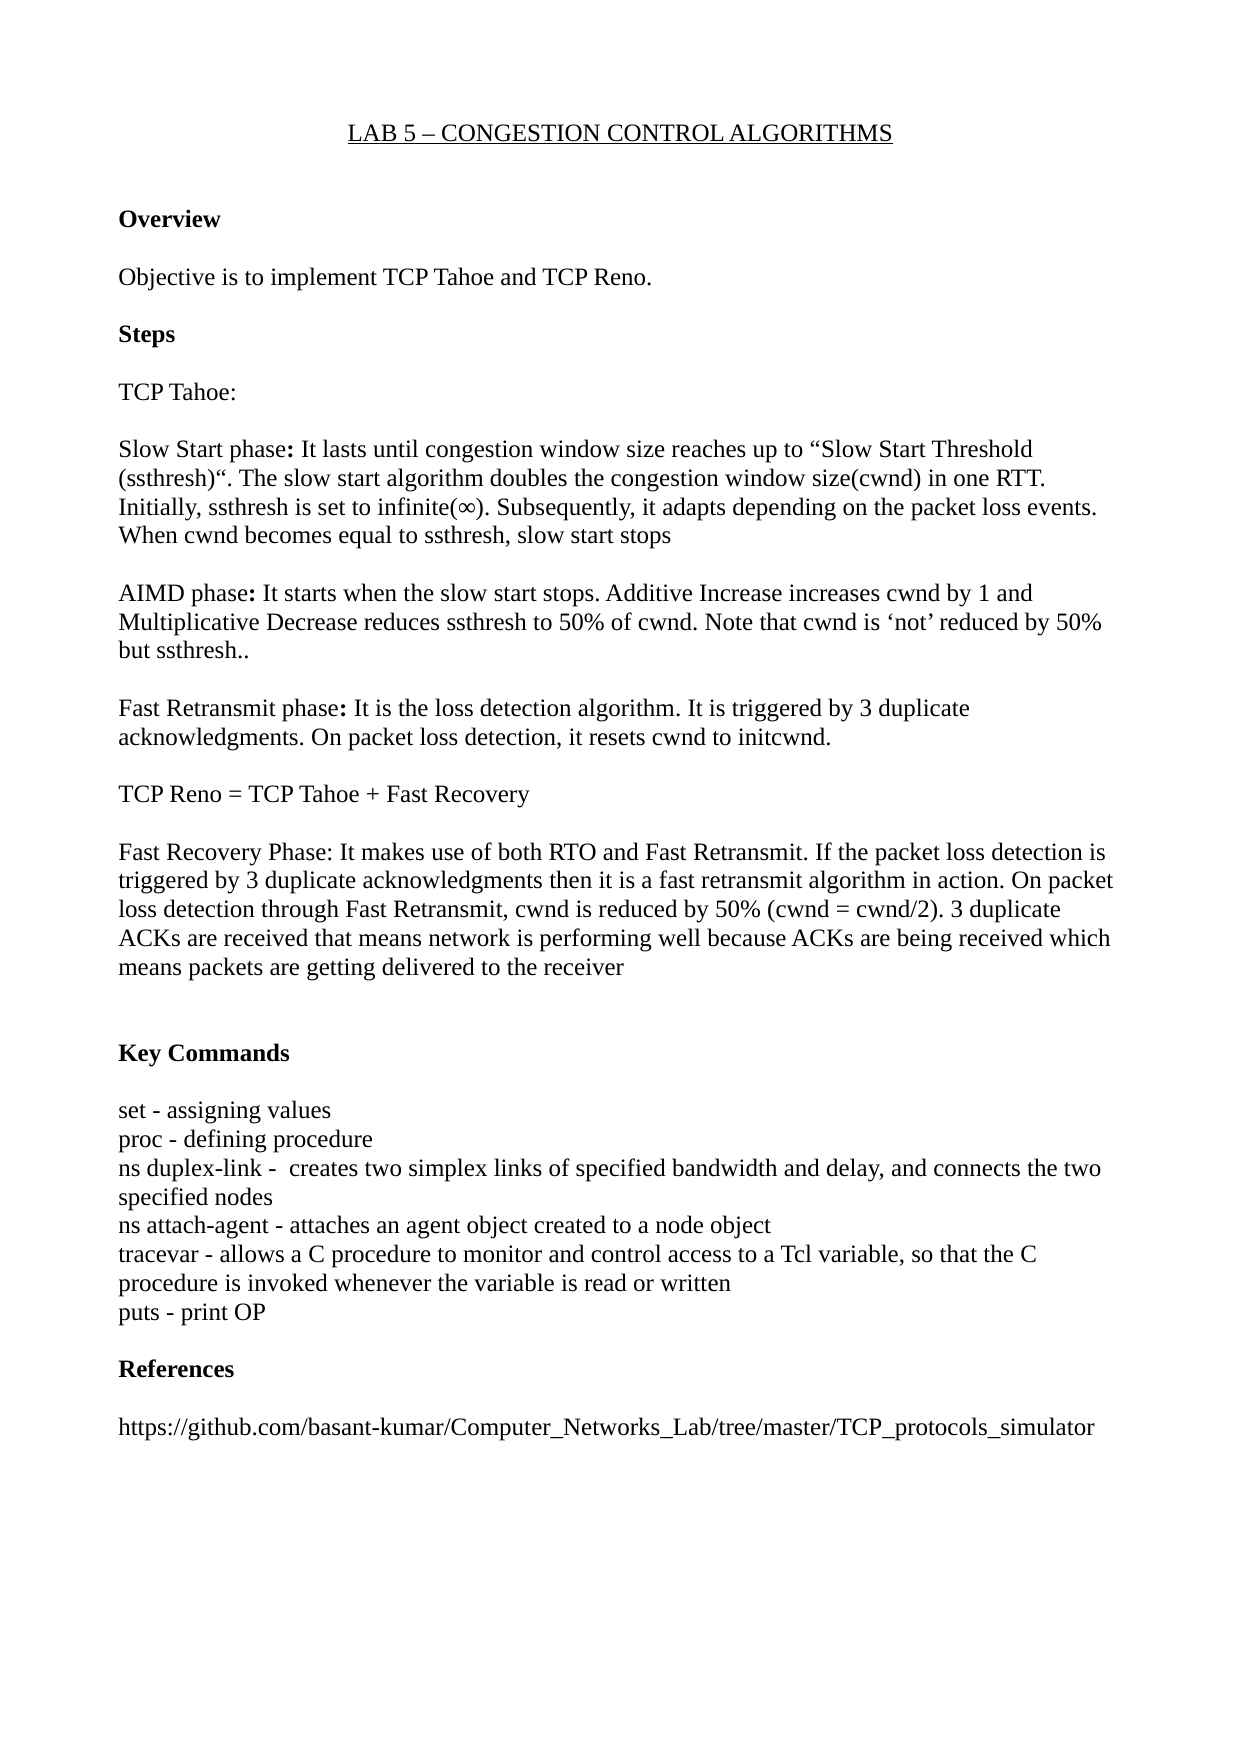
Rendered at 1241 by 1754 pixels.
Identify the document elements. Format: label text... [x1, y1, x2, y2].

text TCP Tahoe: [118, 377, 1122, 406]
text proc - defining procedure [118, 1124, 1122, 1153]
text AIMD phase: It starts when the slow start stops. Additive Increase increases cwnd by 1 and Multiplicative Decrease reduces ssthresh to 50% of cwnd. Note that cwnd is ‘not’ reduced by 50% but ssthresh.. [118, 578, 1122, 664]
text Fast Recovery Phase: It makes use of both RTO and Fast Retransmit. If the packet loss detection is triggered by 3 duplicate acknowledgments then it is a fast retransmit algorithm in action. On packet loss detection through Fast Retransmit, cwnd is reduced by 50% (cwnd = cwnd/2). 3 duplicate ACKs are received that means network is performing well because ACKs are being received which means packets are getting delivered to the receiver [118, 837, 1122, 981]
text Steps [118, 319, 1122, 348]
text LAB 5 – CONGESTION CONTROL ALGORITHMS [118, 118, 1122, 147]
text ns attach-agent - attaches an agent object created to a node object [118, 1211, 1122, 1239]
text Objective is to implement TCP Tahoe and TCP Reno. [118, 262, 1122, 291]
text tracevar - allows a C procedure to monitor and control access to a Tcl variable, so that the C procedure is invoked whenever the variable is read or written [118, 1239, 1122, 1297]
text References [118, 1354, 1122, 1383]
text set - assigning values [118, 1096, 1122, 1124]
text https://github.com/basant-kumar/Computer_Networks_Lab/tree/master/TCP_protocols_simulator [118, 1412, 1122, 1441]
text Slow Start phase: It lasts until congestion window size reaches up to “Slow Start Threshold (ssthresh)“. The slow start algorithm doubles the congestion window size(cwnd) in one RTT. Initially, ssthresh is set to infinite(∞). Subsequently, it adapts depending on the packet loss events. When cwnd becomes equal to ssthresh, slow start stops [118, 434, 1122, 549]
text Key Commands [118, 1038, 1122, 1067]
text TCP Reno = TCP Tahoe + Fast Recovery [118, 779, 1122, 808]
text Overview [118, 204, 1122, 233]
text puts - print OP [118, 1297, 1122, 1326]
text Fast Retransmit phase: It is the loss detection algorithm. It is triggered by 3 duplicate acknowledgments. On packet loss detection, it resets cwnd to initcwnd. [118, 693, 1122, 751]
text ns duplex-link - creates two simplex links of specified bandwidth and delay, and connects the two specified nodes [118, 1153, 1122, 1211]
